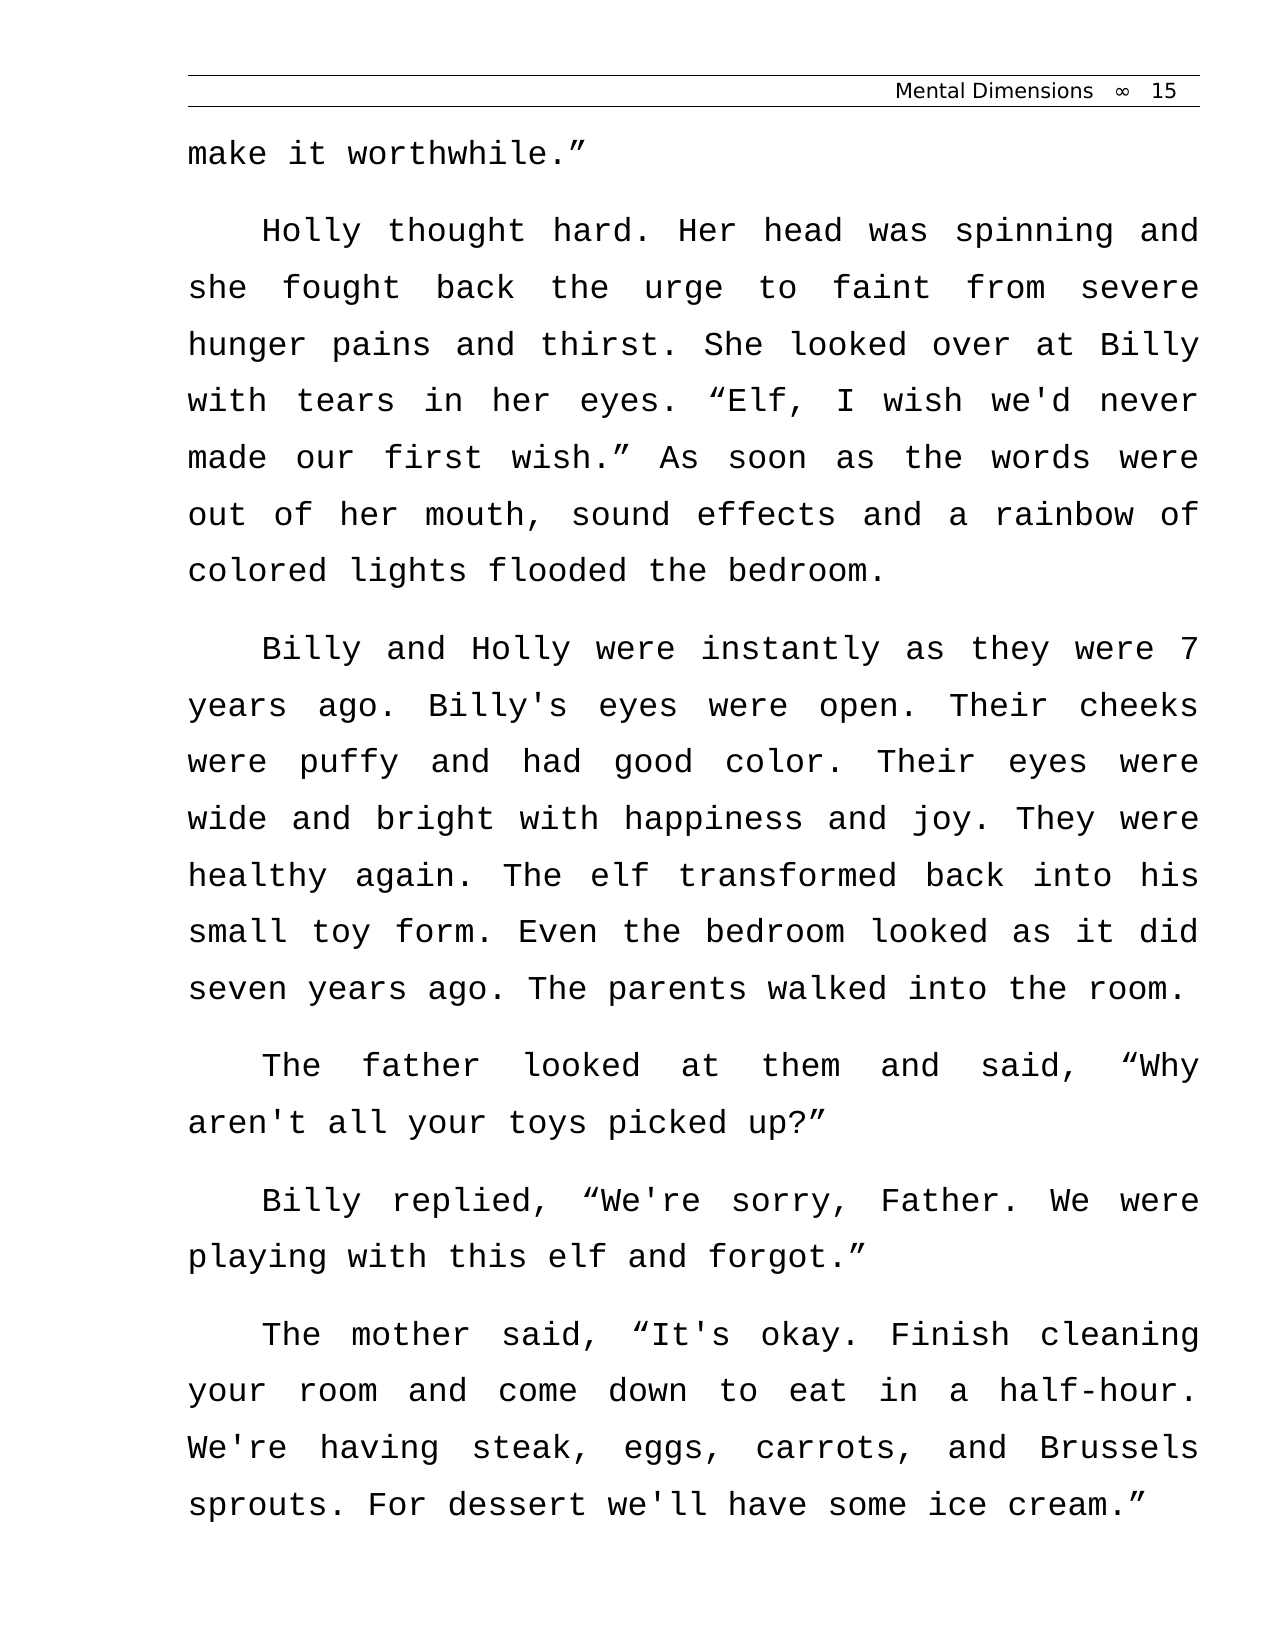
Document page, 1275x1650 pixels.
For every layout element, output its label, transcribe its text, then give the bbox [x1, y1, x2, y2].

text Billy replied, “We're sorry, Father. We were playing with this elf and forgot.” [187, 1183, 1200, 1278]
text make it worthwhile.” [187, 137, 1200, 174]
text The mother said, “It's okay. Finish cleaning your room and come down to eat in a half-hour. We're having steak, eggs, carrots, and Brussels sprouts. For dessert we'll have some ice cream.” [187, 1317, 1200, 1525]
text The father looked at them and said, “Why aren't all your toys picked up?” [187, 1049, 1200, 1143]
text Holly thought hard. Her head was spinning and she fought back the urge to faint from severe hunger pains and thirst. She looked over at Billy with tears in her eyes. “Elf, I wish we'd never made our first wish.” As soon as the words were out of her mouth, sound effects and a rainbow of colored lights flooded the bedroom. [187, 214, 1200, 592]
text Billy and Holly were instantly as they were 7 years ago. Billy's eyes were open. Their cheeks were puffy and had good color. Their eyes were wide and bright with happiness and joy. They were healthy again. The elf transformed back into his small toy form. Even the bedroom looked as it did seven years ago. The parents walked into the room. [187, 632, 1200, 1009]
